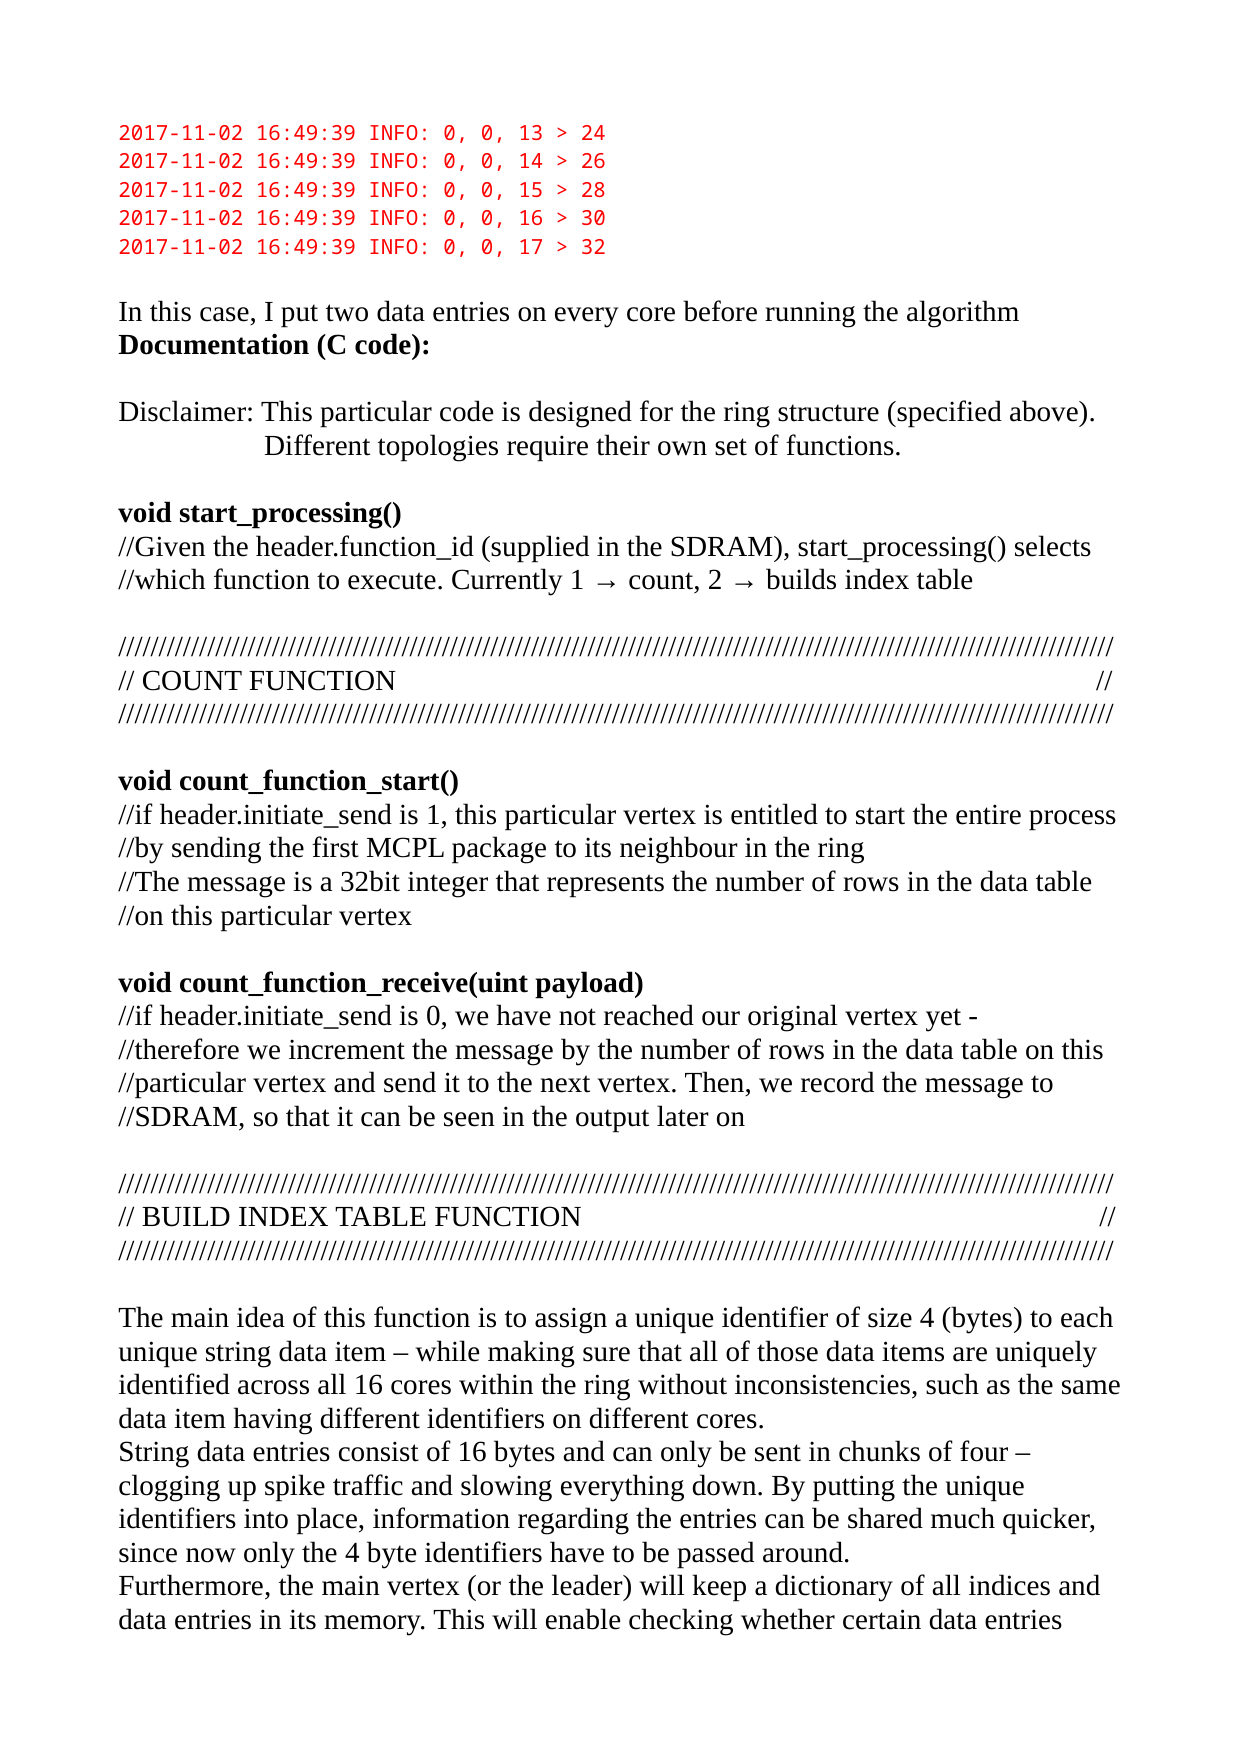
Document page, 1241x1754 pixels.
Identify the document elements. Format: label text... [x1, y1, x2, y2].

text /////////////////////////////////////////////////////////////////////////////////////////////////////////////////////////// [118, 1233, 1122, 1267]
text 2017-11-02 16:49:39 INFO: 0, 0, 14 > 26 [118, 147, 1122, 175]
text //SDRAM, so that it can be seen in the output later on [118, 1099, 1122, 1132]
text //if header.initiate_send is 0, we have not reached our original vertex yet - [118, 998, 1122, 1032]
text //Given the header.function_id (supplied in the SDRAM), start_processing() selects [118, 529, 1122, 562]
text //if header.initiate_send is 1, this particular vertex is entitled to start the entire process [118, 797, 1122, 831]
text Different topologies require their own set of functions. [118, 428, 1122, 462]
text void count_function_receive(uint payload) [118, 965, 1122, 998]
text String data entries consist of 16 bytes and can only be sent in chunks of four – clogging up spike traffic and slowing everything down. By putting the unique identifiers into place, information regarding the entries can be shared much quicker, since now only the 4 byte identifiers have to be passed around. [118, 1434, 1122, 1568]
text void count_function_start() [118, 763, 1122, 797]
text void start_processing() [118, 495, 1122, 529]
text /////////////////////////////////////////////////////////////////////////////////////////////////////////////////////////// [118, 629, 1122, 663]
text In this case, I put two data entries on every core before running the algorithm [118, 294, 1122, 327]
text // BUILD INDEX TABLE FUNCTION // [118, 1199, 1122, 1233]
text //which function to execute. Currently 1 → count, 2 → builds index table [118, 562, 1122, 596]
text 2017-11-02 16:49:39 INFO: 0, 0, 15 > 28 [118, 175, 1122, 203]
text 2017-11-02 16:49:39 INFO: 0, 0, 13 > 24 [118, 118, 1122, 147]
text //by sending the first MCPL package to its neighbour in the ring [118, 831, 1122, 864]
text /////////////////////////////////////////////////////////////////////////////////////////////////////////////////////////// [118, 696, 1122, 730]
text 2017-11-02 16:49:39 INFO: 0, 0, 17 > 32 [118, 232, 1122, 260]
text //on this particular vertex [118, 898, 1122, 931]
text Furthermore, the main vertex (or the leader) will keep a dictionary of all indices and data entries in its memory. This will enable checking whether certain data entries [118, 1568, 1122, 1636]
text 2017-11-02 16:49:39 INFO: 0, 0, 16 > 30 [118, 203, 1122, 232]
text The main idea of this function is to assign a unique identifier of size 4 (bytes) to each unique string data item – while making sure that all of those data items are uniquely identified across all 16 cores within the ring without inconsistencies, such as the same data item having different identifiers on different cores. [118, 1300, 1122, 1434]
text Documentation (C code): [118, 327, 1122, 361]
text //The message is a 32bit integer that represents the number of rows in the data table [118, 864, 1122, 898]
text /////////////////////////////////////////////////////////////////////////////////////////////////////////////////////////// [118, 1166, 1122, 1199]
text // COUNT FUNCTION // [118, 663, 1122, 696]
text Disclaimer: This particular code is designed for the ring structure (specified above). [118, 394, 1122, 428]
text //therefore we increment the message by the number of rows in the data table on this [118, 1032, 1122, 1065]
text //particular vertex and send it to the next vertex. Then, we record the message to [118, 1065, 1122, 1099]
